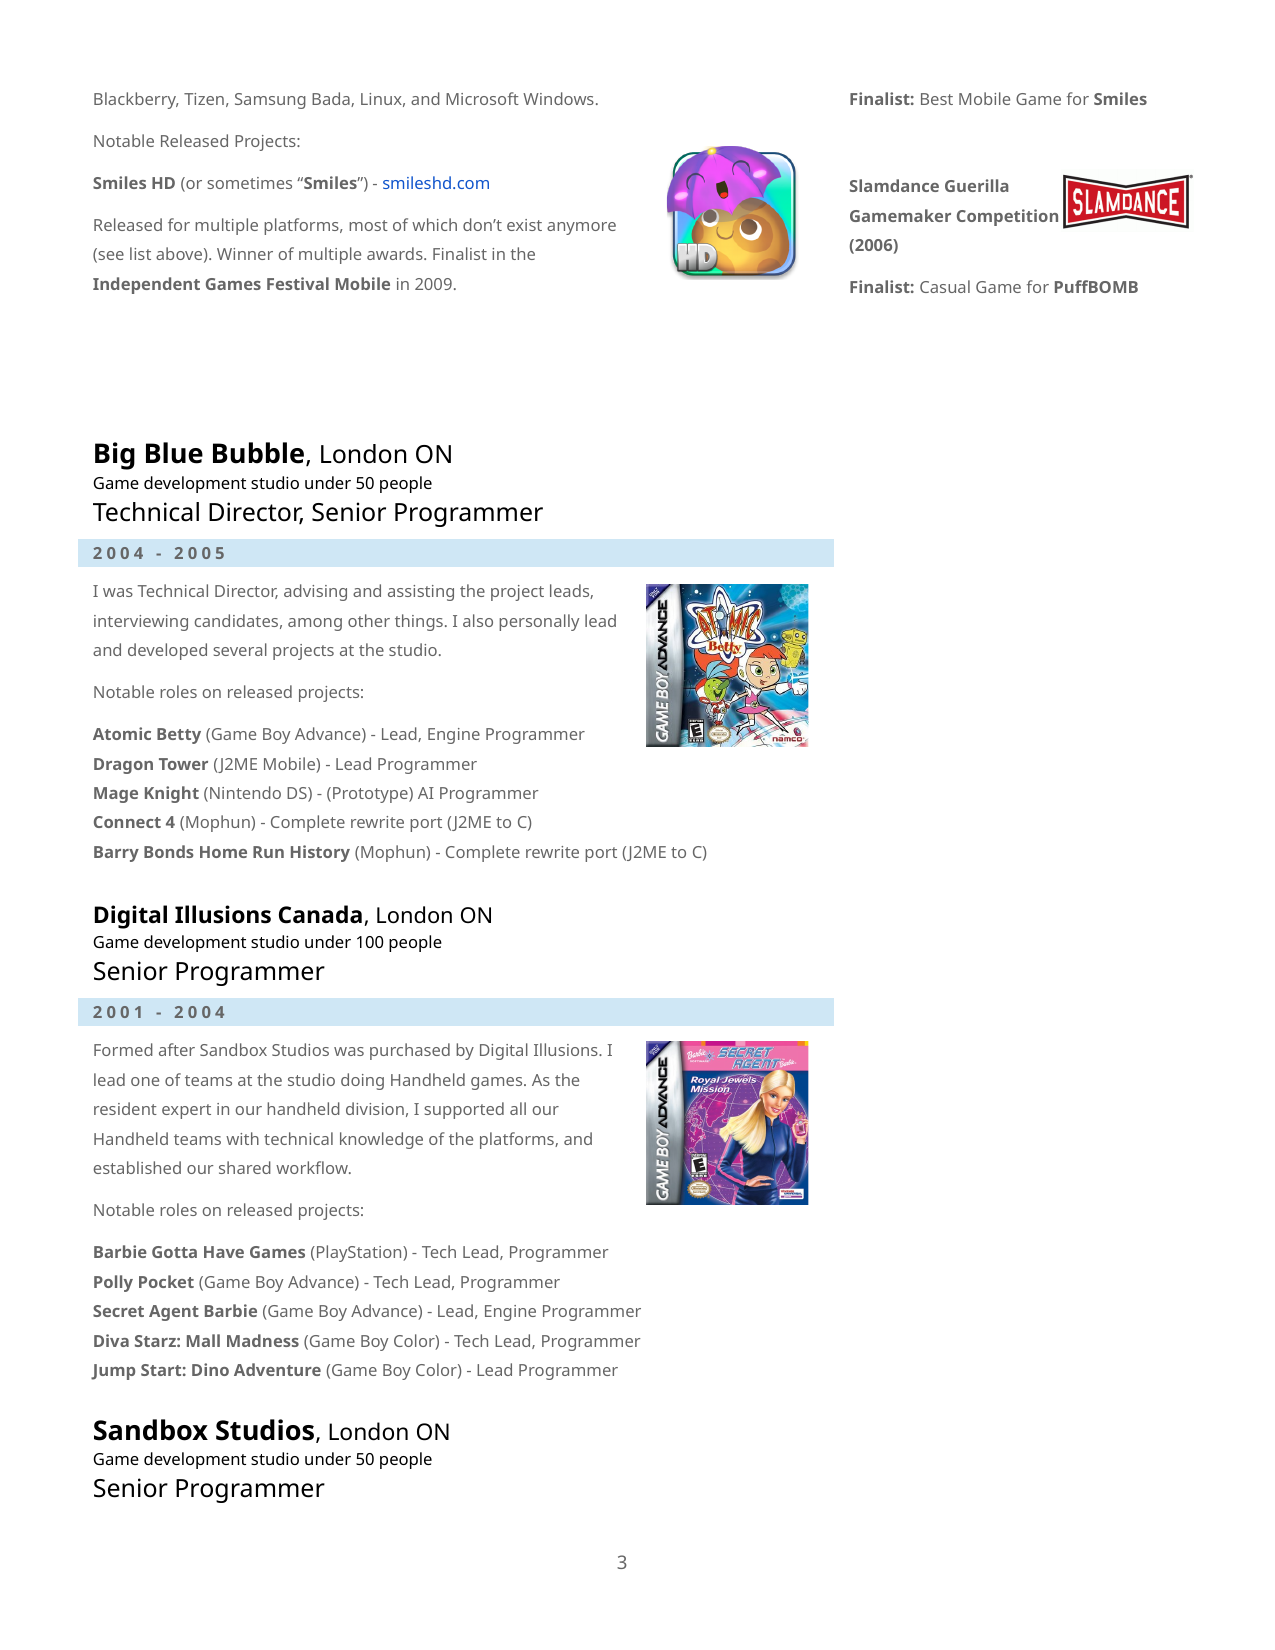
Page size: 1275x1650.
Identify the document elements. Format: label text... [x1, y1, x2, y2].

picture [666, 146, 800, 280]
table_cell EXPERIENCE Interactive Snacks Limited, London ON My software development & event organization company (1 person w/ contractors) President, Lead Developer, Event Coordinator JULY 2020 – PRESENT In the wake of COVID-19, I put together a business plan and spun up a new company initially focused on game development. In contrast to my previous company, we applied for funding via accelerators and government programs. Unfortunately we were not accepted, so by years end I pivoted the company to supporting the Ludum Dare online game jam event that I co-founded and run. Since 2021, Interactive Snacks has worked with companies like Intel, Akamai, GitHub, GameMaker, and others to sponsor a variety of custom content and features to enhance the Ludum Dare online game jam experience and community. Tiny Titan Studios, London ON Game development studio with roughly 20 people Senior Programmer, Network Programmer APRIL 2018 – DECEMBER 2019 I joined to rework a game into an online multiplayer mobile game. I lead the effort to re-engineer it to run entirely server side on low cost VPS Linux servers. The game server was rewritten in C++, and it streamed updates over UDP to hundreds of game clients. I also deployed and managing the 40+ servers around the world that supported the game. In addition, I co-developed and deployed the backend API servers. These supported the game by storing all persistent player information, purchases, matchmaking, and providing us with real-time game metrics and sales data. Written in PHP and deployed to a cluster of redundant frontend (PHP+NGINX), database (MariaDB), and datastore (Redis) servers. Arena Stars launched on Android, iOS, and Steam in April 2019, but sadly shutdown in October 2019. After, I lead the engineering effort on two other multiplayer titles: a 4-player mobile racing game, and a top-down co-op action game. The racing game was shelved, and I left the company after successfully getting the action game running cross platform on PC, Nintendo Switch, and PlayStation 4. Ludum Dare, Online Online event hub and community of more than 100,000 game creators Co-Founder, Developer, Caretaker APRIL 2002 - PRESENT Founded in April of 2002, Ludum Dare is the largest online game jam event in the world. The event attracts many thousands of developers and challenges them to make a game from scratch in a weekend. Find us at https://ldjam.com I’m part of the team that founded the event. Originally a hobby project we ran together, today I am the sole person responsible for the event. I handle scheduling, running the event, managing the servers, custom software development, and promotion of it and its social media accounts. SUMMER 2015 - PRESENT After growing far beyond expectation, and with our 15th anniversary on the horizon, I put my my small business on hold to focus on building a brand new event website for Ludum Dare. The new website is capable of scaling to support thousands of concurrent users, and runs on low cost VPS servers. Buzzwords: Developed a custom multi-user social network entirely from scratch with a PHP and a MariaDB backend, transpiled ES6 JavaScript code for the frontend (using Preact), a sophisticated compiler toolchain stapled together with GNU Make, and a local virtual machine testing environment powered by Vagrant and Virtualbox. Open Source. Sykhronics Entertainment, London ON My Independent game development company (usually 1 person, but briefly 3) Owner, Lead Developer 2006 – 2015, CLOSED IN 2017 My small award winning independent game studio. I often worked alone and with contractors, though for over a year it had 1 other employee. Sykhronics’ (sigh-cron-icks) goal was to create original games for a variety of platforms, but I occasionally did contract work for other companies. Sykhronics was put on hiatus in 2015, but was eventually closed in 2017. I continue to sell software under my own name. Sykhronics Entertainment was a licensed Sony PSP, Nintendo 3DS, Nintendo Wii U, Steam, Apple, and Android developer. Sykhronics also developed and published software for Amazon Kindle, Symbian, Nokia Maemo, Palm webOS, Intel AppUp, Intel MeeGo/Moblin, GameTree.TV, Microsoft Windows Mobile, Microsoft Windows Phone, Blackberry, Tizen, Samsung Bada, Linux, and Microsoft Windows. Notable Released Projects: Smiles HD (or sometimes “Smiles”) - smileshd.com Released for multiple platforms, most of which don’t exist anymore (see list above). Winner of multiple awards. Finalist in the Independent Games Festival Mobile in 2009. Big Blue Bubble, London ON Game development studio under 50 people Technical Director, Senior Programmer 2004 - 2005 I was Technical Director, advising and assisting the project leads, interviewing candidates, among other things. I also personally lead and developed several projects at the studio. Notable roles on released projects: Atomic Betty (Game Boy Advance) - Lead, Engine Programmer Dragon Tower (J2ME Mobile) - Lead Programmer Mage Knight (Nintendo DS) - (Prototype) AI Programmer Connect 4 (Mophun) - Complete rewrite port (J2ME to C) Barry Bonds Home Run History (Mophun) - Complete rewrite port (J2ME to C) Digital Illusions Canada, London ON Game development studio under 100 people Senior Programmer 2001 - 2004 Formed after Sandbox Studios was purchased by Digital Illusions. I lead one of teams at the studio doing Handheld games. As the resident expert in our handheld division, I supported all our Handheld teams with technical knowledge of the platforms, and established our shared workflow. Notable roles on released projects: Barbie Gotta Have Games (PlayStation) - Tech Lead, Programmer Polly Pocket (Game Boy Advance) - Tech Lead, Programmer Secret Agent Barbie (Game Boy Advance) - Lead, Engine Programmer Diva Starz: Mall Madness (Game Boy Color) - Tech Lead, Programmer Jump Start: Dino Adventure (Game Boy Color) - Lead Programmer Sandbox Studios, London ON Game development studio under 50 people Senior Programmer 1999 - 2001 At 19 I was hired as a “Game Boy Programmer”, but I was quickly promoted to a Senior Programmer thanks to my homebrew Game Boy development experience. I established our Handheld division, including the shared workflow and tool-chains used by our teams for our projects. Notable roles on released projects: The Emperor’s New Groove (Game Boy Color) – Engine Programmer Hoyle Card Games (Game Boy Color) - Lead Programmer Other — Computer Technician, Manager's Assistant 1997 - 1998 A variety of roles at computer retailer Computers Canada (not to be confused with Canada Computers) and Microcad Computer Corporation in London ON. Roles included Visual Basic programming, sales, and LOTS of computer building. [78, 1026, 834, 1519]
picture [646, 584, 809, 747]
table_cell EXPERIENCE Interactive Snacks Limited, London ON My software development & event organization company (1 person w/ contractors) President, Lead Developer, Event Coordinator JULY 2020 – PRESENT In the wake of COVID-19, I put together a business plan and spun up a new company initially focused on game development. In contrast to my previous company, we applied for funding via accelerators and government programs. Unfortunately we were not accepted, so by years end I pivoted the company to supporting the Ludum Dare online game jam event that I co-founded and run. Since 2021, Interactive Snacks has worked with companies like Intel, Akamai, GitHub, GameMaker, and others to sponsor a variety of custom content and features to enhance the Ludum Dare online game jam experience and community. Tiny Titan Studios, London ON Game development studio with roughly 20 people Senior Programmer, Network Programmer APRIL 2018 – DECEMBER 2019 I joined to rework a game into an online multiplayer mobile game. I lead the effort to re-engineer it to run entirely server side on low cost VPS Linux servers. The game server was rewritten in C++, and it streamed updates over UDP to hundreds of game clients. I also deployed and managing the 40+ servers around the world that supported the game. In addition, I co-developed and deployed the backend API servers. These supported the game by storing all persistent player information, purchases, matchmaking, and providing us with real-time game metrics and sales data. Written in PHP and deployed to a cluster of redundant frontend (PHP+NGINX), database (MariaDB), and datastore (Redis) servers. Arena Stars launched on Android, iOS, and Steam in April 2019, but sadly shutdown in October 2019. After, I lead the engineering effort on two other multiplayer titles: a 4-player mobile racing game, and a top-down co-op action game. The racing game was shelved, and I left the company after successfully getting the action game running cross platform on PC, Nintendo Switch, and PlayStation 4. Ludum Dare, Online Online event hub and community of more than 100,000 game creators Co-Founder, Developer, Caretaker APRIL 2002 - PRESENT Founded in April of 2002, Ludum Dare is the largest online game jam event in the world. The event attracts many thousands of developers and challenges them to make a game from scratch in a weekend. Find us at https://ldjam.com I’m part of the team that founded the event. Originally a hobby project we ran together, today I am the sole person responsible for the event. I handle scheduling, running the event, managing the servers, custom software development, and promotion of it and its social media accounts. SUMMER 2015 - PRESENT After growing far beyond expectation, and with our 15th anniversary on the horizon, I put my my small business on hold to focus on building a brand new event website for Ludum Dare. The new website is capable of scaling to support thousands of concurrent users, and runs on low cost VPS servers. Buzzwords: Developed a custom multi-user social network entirely from scratch with a PHP and a MariaDB backend, transpiled ES6 JavaScript code for the frontend (using Preact), a sophisticated compiler toolchain stapled together with GNU Make, and a local virtual machine testing environment powered by Vagrant and Virtualbox. Open Source. Sykhronics Entertainment, London ON My Independent game development company (usually 1 person, but briefly 3) Owner, Lead Developer 2006 – 2015, CLOSED IN 2017 My small award winning independent game studio. I often worked alone and with contractors, though for over a year it had 1 other employee. Sykhronics’ (sigh-cron-icks) goal was to create original games for a variety of platforms, but I occasionally did contract work for other companies. Sykhronics was put on hiatus in 2015, but was eventually closed in 2017. I continue to sell software under my own name. Sykhronics Entertainment was a licensed Sony PSP, Nintendo 3DS, Nintendo Wii U, Steam, Apple, and Android developer. Sykhronics also developed and published software for Amazon Kindle, Symbian, Nokia Maemo, Palm webOS, Intel AppUp, Intel MeeGo/Moblin, GameTree.TV, Microsoft Windows Mobile, Microsoft Windows Phone, Blackberry, Tizen, Samsung Bada, Linux, and Microsoft Windows. Notable Released Projects: Smiles HD (or sometimes “Smiles”) - smileshd.com Released for multiple platforms, most of which don’t exist anymore (see list above). Winner of multiple awards. Finalist in the Independent Games Festival Mobile in 2009. Big Blue Bubble, London ON Game development studio under 50 people Technical Director, Senior Programmer 2004 - 2005 I was Technical Director, advising and assisting the project leads, interviewing candidates, among other things. I also personally lead and developed several projects at the studio. Notable roles on released projects: Atomic Betty (Game Boy Advance) - Lead, Engine Programmer Dragon Tower (J2ME Mobile) - Lead Programmer Mage Knight (Nintendo DS) - (Prototype) AI Programmer Connect 4 (Mophun) - Complete rewrite port (J2ME to C) Barry Bonds Home Run History (Mophun) - Complete rewrite port (J2ME to C) Digital Illusions Canada, London ON Game development studio under 100 people Senior Programmer 2001 - 2004 Formed after Sandbox Studios was purchased by Digital Illusions. I lead one of teams at the studio doing Handheld games. As the resident expert in our handheld division, I supported all our Handheld teams with technical knowledge of the platforms, and established our shared workflow. Notable roles on released projects: Barbie Gotta Have Games (PlayStation) - Tech Lead, Programmer Polly Pocket (Game Boy Advance) - Tech Lead, Programmer Secret Agent Barbie (Game Boy Advance) - Lead, Engine Programmer Diva Starz: Mall Madness (Game Boy Color) - Tech Lead, Programmer Jump Start: Dino Adventure (Game Boy Color) - Lead Programmer Sandbox Studios, London ON Game development studio under 50 people Senior Programmer 1999 - 2001 At 19 I was hired as a “Game Boy Programmer”, but I was quickly promoted to a Senior Programmer thanks to my homebrew Game Boy development experience. I established our Handheld division, including the shared workflow and tool-chains used by our teams for our projects. Notable roles on released projects: The Emperor’s New Groove (Game Boy Color) – Engine Programmer Hoyle Card Games (Game Boy Color) - Lead Programmer Other — Computer Technician, Manager's Assistant 1997 - 1998 A variety of roles at computer retailer Computers Canada (not to be confused with Canada Computers) and Microcad Computer Corporation in London ON. Roles included Visual Basic programming, sales, and LOTS of computer building. [78, 567, 834, 998]
table_cell EXPERIENCE Interactive Snacks Limited, London ON My software development & event organization company (1 person w/ contractors) President, Lead Developer, Event Coordinator JULY 2020 – PRESENT In the wake of COVID-19, I put together a business plan and spun up a new company initially focused on game development. In contrast to my previous company, we applied for funding via accelerators and government programs. Unfortunately we were not accepted, so by years end I pivoted the company to supporting the Ludum Dare online game jam event that I co-founded and run. Since 2021, Interactive Snacks has worked with companies like Intel, Akamai, GitHub, GameMaker, and others to sponsor a variety of custom content and features to enhance the Ludum Dare online game jam experience and community. Tiny Titan Studios, London ON Game development studio with roughly 20 people Senior Programmer, Network Programmer APRIL 2018 – DECEMBER 2019 I joined to rework a game into an online multiplayer mobile game. I lead the effort to re-engineer it to run entirely server side on low cost VPS Linux servers. The game server was rewritten in C++, and it streamed updates over UDP to hundreds of game clients. I also deployed and managing the 40+ servers around the world that supported the game. In addition, I co-developed and deployed the backend API servers. These supported the game by storing all persistent player information, purchases, matchmaking, and providing us with real-time game metrics and sales data. Written in PHP and deployed to a cluster of redundant frontend (PHP+NGINX), database (MariaDB), and datastore (Redis) servers. Arena Stars launched on Android, iOS, and Steam in April 2019, but sadly shutdown in October 2019. After, I lead the engineering effort on two other multiplayer titles: a 4-player mobile racing game, and a top-down co-op action game. The racing game was shelved, and I left the company after successfully getting the action game running cross platform on PC, Nintendo Switch, and PlayStation 4. Ludum Dare, Online Online event hub and community of more than 100,000 game creators Co-Founder, Developer, Caretaker APRIL 2002 - PRESENT Founded in April of 2002, Ludum Dare is the largest online game jam event in the world. The event attracts many thousands of developers and challenges them to make a game from scratch in a weekend. Find us at https://ldjam.com I’m part of the team that founded the event. Originally a hobby project we ran together, today I am the sole person responsible for the event. I handle scheduling, running the event, managing the servers, custom software development, and promotion of it and its social media accounts. SUMMER 2015 - PRESENT After growing far beyond expectation, and with our 15th anniversary on the horizon, I put my my small business on hold to focus on building a brand new event website for Ludum Dare. The new website is capable of scaling to support thousands of concurrent users, and runs on low cost VPS servers. Buzzwords: Developed a custom multi-user social network entirely from scratch with a PHP and a MariaDB backend, transpiled ES6 JavaScript code for the frontend (using Preact), a sophisticated compiler toolchain stapled together with GNU Make, and a local virtual machine testing environment powered by Vagrant and Virtualbox. Open Source. Sykhronics Entertainment, London ON My Independent game development company (usually 1 person, but briefly 3) Owner, Lead Developer 2006 – 2015, CLOSED IN 2017 My small award winning independent game studio. I often worked alone and with contractors, though for over a year it had 1 other employee. Sykhronics’ (sigh-cron-icks) goal was to create original games for a variety of platforms, but I occasionally did contract work for other companies. Sykhronics was put on hiatus in 2015, but was eventually closed in 2017. I continue to sell software under my own name. Sykhronics Entertainment was a licensed Sony PSP, Nintendo 3DS, Nintendo Wii U, Steam, Apple, and Android developer. Sykhronics also developed and published software for Amazon Kindle, Symbian, Nokia Maemo, Palm webOS, Intel AppUp, Intel MeeGo/Moblin, GameTree.TV, Microsoft Windows Mobile, Microsoft Windows Phone, Blackberry, Tizen, Samsung Bada, Linux, and Microsoft Windows. Notable Released Projects: Smiles HD (or sometimes “Smiles”) - smileshd.com Released for multiple platforms, most of which don’t exist anymore (see list above). Winner of multiple awards. Finalist in the Independent Games Festival Mobile in 2009. Big Blue Bubble, London ON Game development studio under 50 people Technical Director, Senior Programmer 2004 - 2005 I was Technical Director, advising and assisting the project leads, interviewing candidates, among other things. I also personally lead and developed several projects at the studio. Notable roles on released projects: Atomic Betty (Game Boy Advance) - Lead, Engine Programmer Dragon Tower (J2ME Mobile) - Lead Programmer Mage Knight (Nintendo DS) - (Prototype) AI Programmer Connect 4 (Mophun) - Complete rewrite port (J2ME to C) Barry Bonds Home Run History (Mophun) - Complete rewrite port (J2ME to C) Digital Illusions Canada, London ON Game development studio under 100 people Senior Programmer 2001 - 2004 Formed after Sandbox Studios was purchased by Digital Illusions. I lead one of teams at the studio doing Handheld games. As the resident expert in our handheld division, I supported all our Handheld teams with technical knowledge of the platforms, and established our shared workflow. Notable roles on released projects: Barbie Gotta Have Games (PlayStation) - Tech Lead, Programmer Polly Pocket (Game Boy Advance) - Tech Lead, Programmer Secret Agent Barbie (Game Boy Advance) - Lead, Engine Programmer Diva Starz: Mall Madness (Game Boy Color) - Tech Lead, Programmer Jump Start: Dino Adventure (Game Boy Color) - Lead Programmer Sandbox Studios, London ON Game development studio under 50 people Senior Programmer 1999 - 2001 At 19 I was hired as a “Game Boy Programmer”, but I was quickly promoted to a Senior Programmer thanks to my homebrew Game Boy development experience. I established our Handheld division, including the shared workflow and tool-chains used by our teams for our projects. Notable roles on released projects: The Emperor’s New Groove (Game Boy Color) – Engine Programmer Hoyle Card Games (Game Boy Color) - Lead Programmer Other — Computer Technician, Manager's Assistant 1997 - 1998 A variety of roles at computer retailer Computers Canada (not to be confused with Canada Computers) and Microcad Computer Corporation in London ON. Roles included Visual Basic programming, sales, and LOTS of computer building. [78, 60, 834, 539]
picture [646, 1041, 809, 1205]
picture [1060, 169, 1194, 232]
table_cell Finalist: Best Mobile Game for Smiles Slamdance Guerilla Gamemaker Competition (2006) Finalist: Casual Game for PuffBOMB [834, 60, 1193, 1519]
